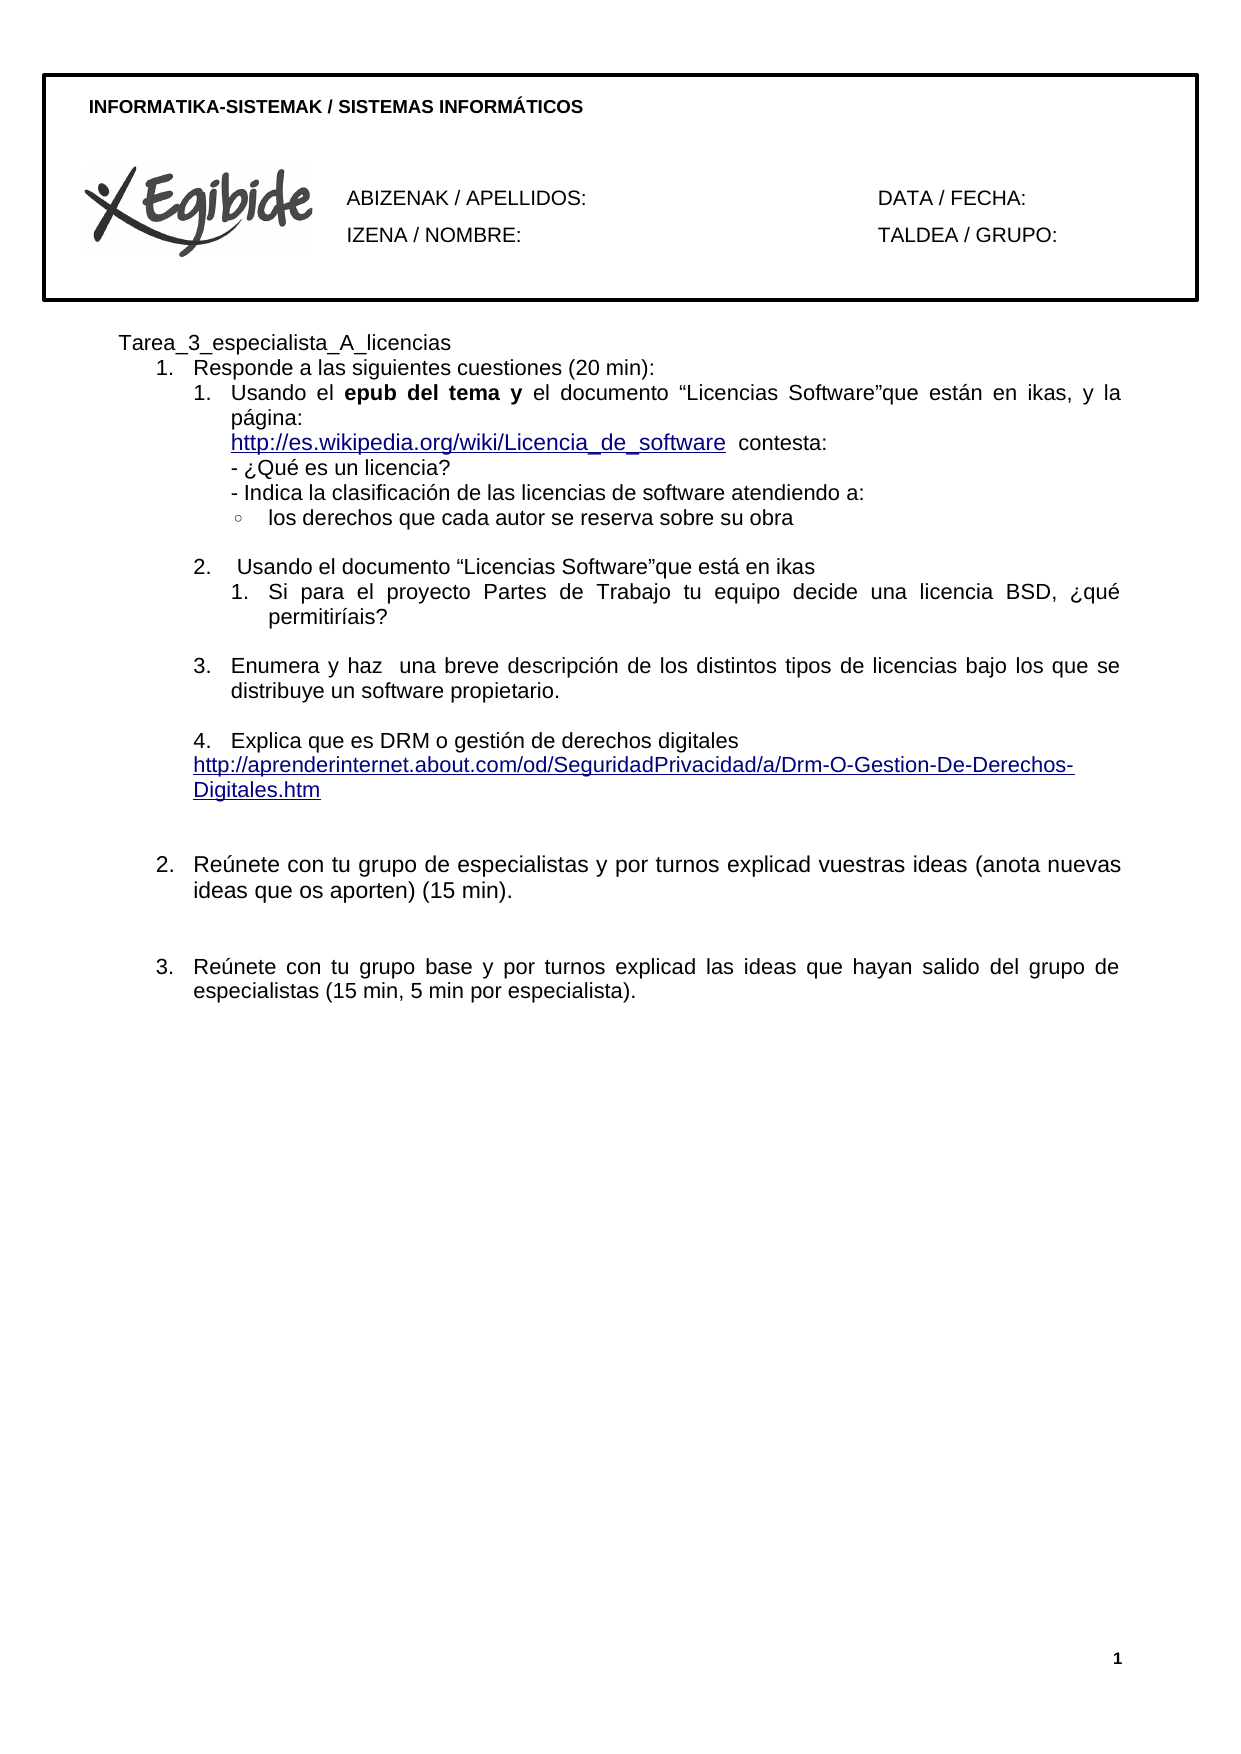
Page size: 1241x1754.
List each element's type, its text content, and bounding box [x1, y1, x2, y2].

text Tarea_3_especialista_A_licencias [118, 331, 1122, 356]
list Usando el documento “Licencias Software”que está en ikas [193, 554, 1122, 579]
list http://es.wikipedia.org/wiki/Licencia_de_software contesta: [193, 430, 1122, 455]
list los derechos que cada autor se reserva sobre su obra [231, 505, 1122, 530]
list - Indica la clasificación de las licencias de software atendiendo a: [193, 480, 1122, 505]
list Responde a las siguientes cuestiones (20 min): [156, 356, 1122, 380]
list Si para el proyecto Partes de Trabajo tu equipo decide una licencia BSD, ¿qué permitiríais? [231, 579, 1122, 629]
list - ¿Qué es un licencia? [193, 455, 1122, 480]
list Reúnete con tu grupo base y por turnos explicad las ideas que hayan salido del grupo de especialistas (15 min, 5 min por especialista). [156, 954, 1122, 1004]
list Explica que es DRM o gestión de derechos digitales [193, 728, 1122, 753]
list Usando el epub del tema y el documento “Licencias Software”que están en ikas, y la página: [193, 380, 1122, 430]
list Enumera y haz una breve descripción de los distintos tipos de licencias bajo los que se distribuye un software propietario. [193, 654, 1122, 703]
list Reúnete con tu grupo de especialistas y por turnos explicad vuestras ideas (anota nuevas ideas que os aporten) (15 min). [156, 852, 1122, 903]
list http://aprenderinternet.about.com/od/SeguridadPrivacidad/a/Drm-O-Gestion-De-Derechos-Digitales.htm [156, 753, 1122, 802]
